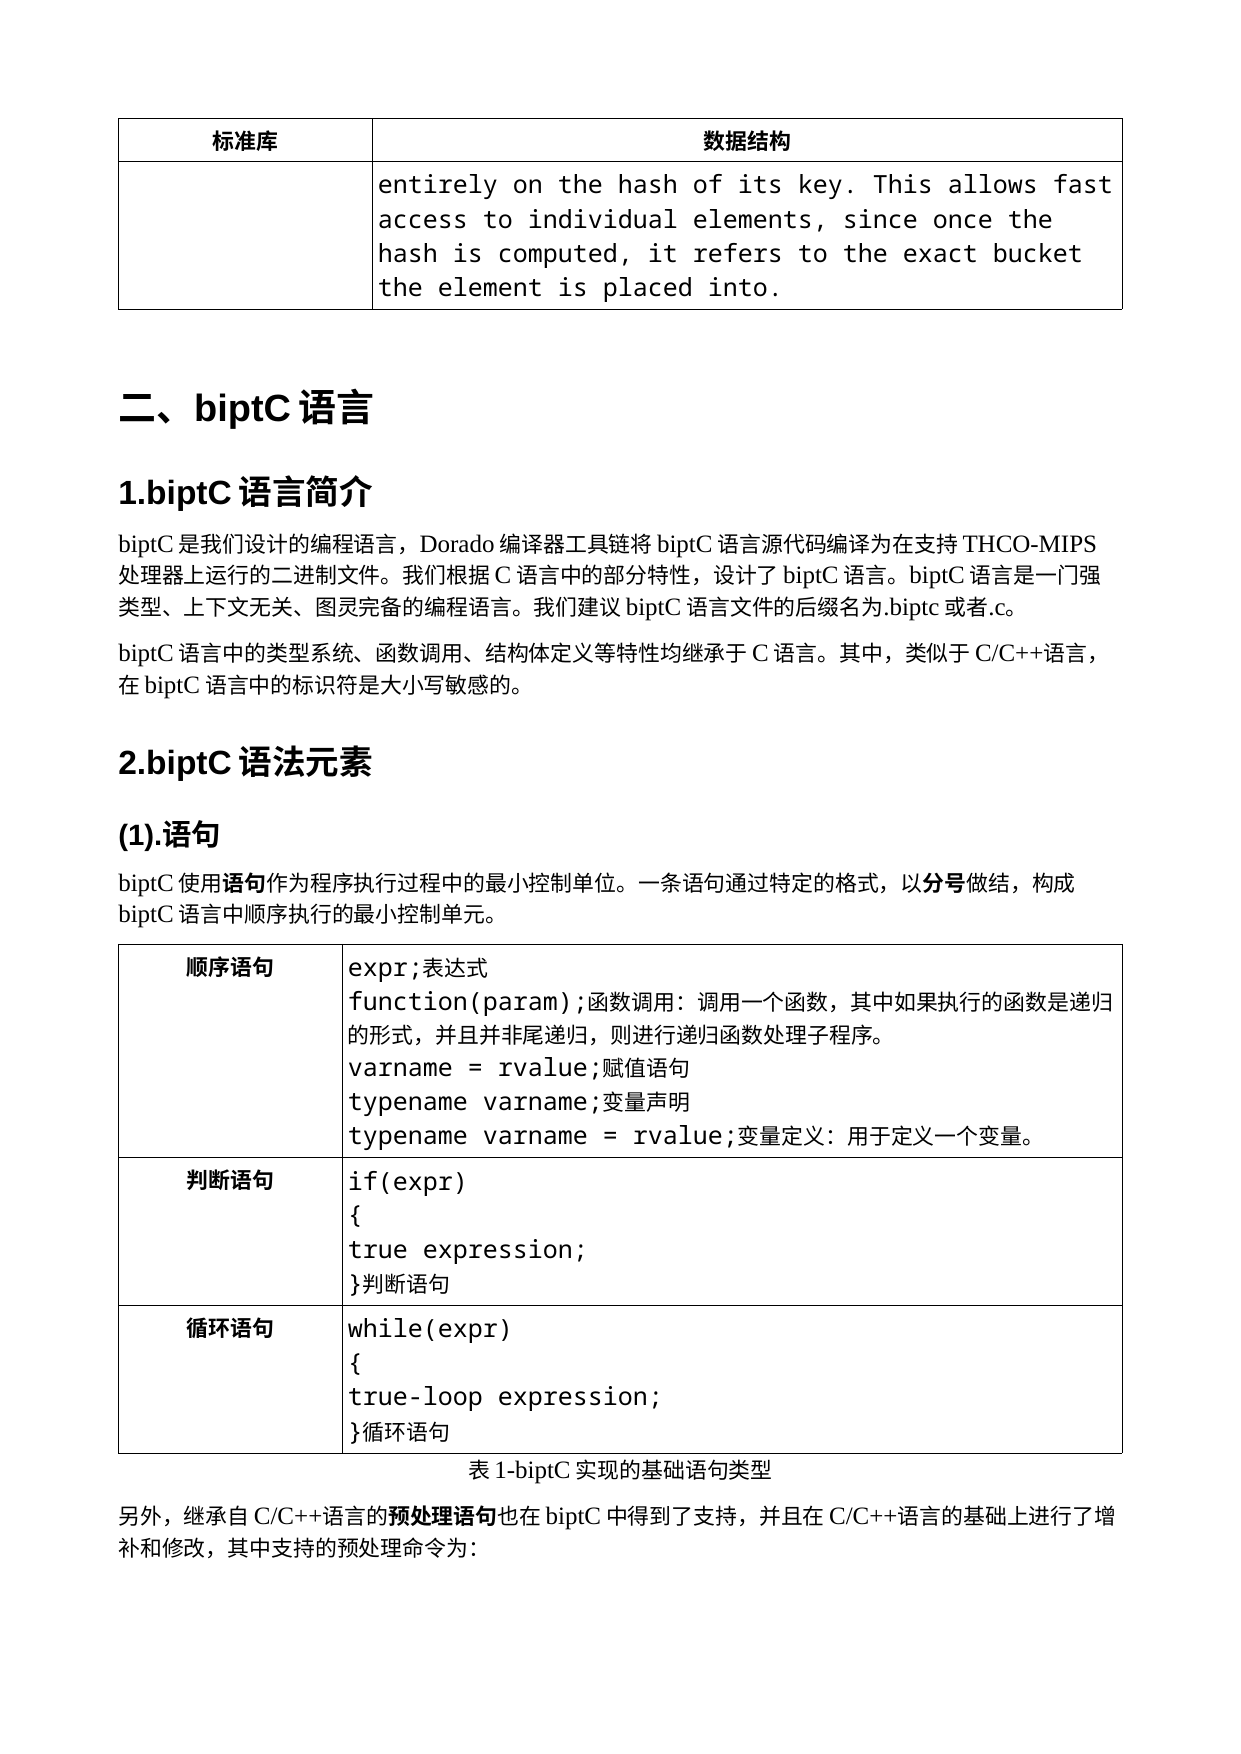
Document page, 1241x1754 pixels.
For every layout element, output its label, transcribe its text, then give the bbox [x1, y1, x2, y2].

text 另外，继承自C/C++语言的预处理语句也在biptC中得到了支持，并且在C/C++语言的基础上进行了增补和修改，其中支持的预处理命令为： [118, 1499, 1122, 1563]
table_cell [119, 162, 372, 309]
subtitle (1).语句 [118, 811, 1122, 853]
table_header 顺序语句 [119, 945, 342, 1157]
table_header 标准库 [119, 119, 372, 161]
table_cell entirely on the hash of its key. This allows fast access to individual elements, since once the hash is computed, it refers to the exact bucket the element is placed into. [373, 162, 1122, 309]
table_header 数据结构 [373, 119, 1122, 161]
table_cell if(expr) { true expression; }判断语句 [343, 1158, 1122, 1305]
text biptC语言中的类型系统、函数调用、结构体定义等特性均继承于C语言。其中，类似于C/C++语言，在biptC语言中的标识符是大小写敏感的。 [118, 636, 1122, 700]
table_cell while(expr) { true-loop expression; }循环语句 [343, 1306, 1122, 1453]
text biptC使用语句作为程序执行过程中的最小控制单位。一条语句通过特定的格式，以分号做结，构成biptC语言中顺序执行的最小控制单元。 [118, 866, 1122, 929]
subtitle 二、biptC语言 [118, 378, 1122, 432]
table_header expr;表达式 function(param);函数调用：调用一个函数，其中如果执行的函数是递归的形式，并且并非尾递归，则进行递归函数处理子程序。 varname = rvalue;赋值语句 typename varname;变量声明 typename varname = rvalue;变量定义：用于定义一个变量。 [343, 945, 1122, 1157]
subtitle 1.biptC语言简介 [118, 466, 1122, 514]
subtitle 2.biptC语法元素 [118, 735, 1122, 784]
table_cell 判断语句 [119, 1158, 342, 1305]
text 表1-biptC实现的基础语句类型 [118, 1454, 1122, 1485]
text biptC是我们设计的编程语言，Dorado编译器工具链将biptC语言源代码编译为在支持THCO-MIPS处理器上运行的二进制文件。我们根据C语言中的部分特性，设计了biptC语言。biptC语言是一门强类型、上下文无关、图灵完备的编程语言。我们建议biptC语言文件的后缀名为.biptc或者.c。 [118, 527, 1122, 622]
table_cell 循环语句 [119, 1306, 342, 1453]
